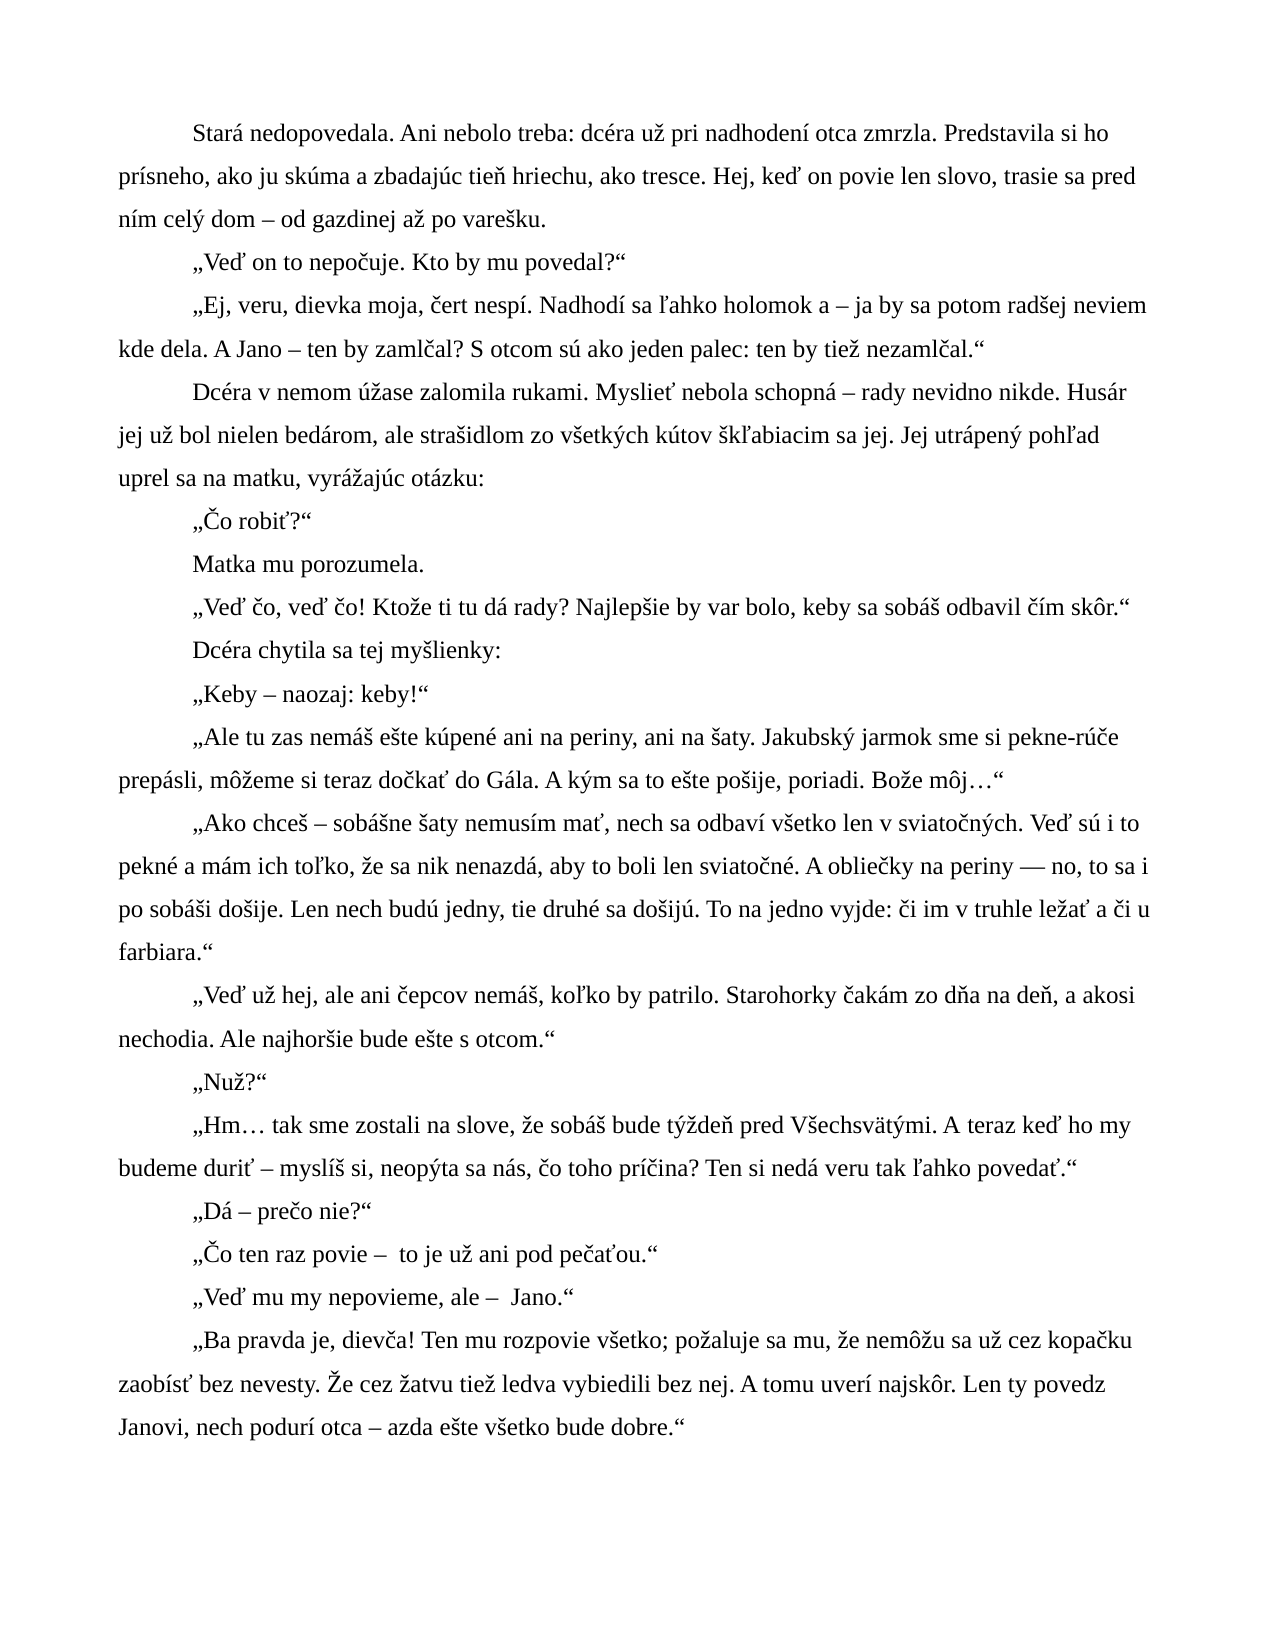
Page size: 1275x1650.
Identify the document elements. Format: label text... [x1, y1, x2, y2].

text „Ako chceš – sobášne šaty nemusím mať, nech sa odbaví všetko len v sviatočných. Veď sú i to pekné a mám ich toľko, že sa nik nenazdá, aby to boli len sviatočné. A obliečky na periny — no, to sa i po sobáši došije. Len nech budú jedny, tie druhé sa došijú. To na jedno vyjde: či im v truhle ležať a či u farbiara.“ [118, 808, 1157, 966]
text Dcéra v nemom úžase zalomila rukami. Myslieť nebola schopná – rady nevidno nikde. Husár jej už bol nielen bedárom, ale strašidlom zo všetkých kútov škľabiacim sa jej. Jej utrápený pohľad uprel sa na matku, vyrážajúc otázku: [118, 377, 1157, 492]
text Matka mu porozumela. [118, 549, 1157, 578]
text „Nuž?“ [118, 1067, 1157, 1096]
text „Dá – prečo nie?“ [118, 1196, 1157, 1225]
text „Ale tu zas nemáš ešte kúpené ani na periny, ani na šaty. Jakubský jarmok sme si pekne-rúče prepásli, môžeme si teraz dočkať do Gála. A kým sa to ešte pošije, poriadi. Bože môj…“ [118, 722, 1157, 794]
text Dcéra chytila sa tej myšlienky: [118, 636, 1157, 664]
text „Veď mu my nepovieme, ale – Jano.“ [118, 1282, 1157, 1311]
text Stará nedopovedala. Ani nebolo treba: dcéra už pri nadhodení otca zmrzla. Predstavila si ho prísneho, ako ju skúma a zbadajúc tieň hriechu, ako tresce. Hej, keď on povie len slovo, trasie sa pred ním celý dom – od gazdinej až po varešku. [118, 118, 1157, 233]
text „Čo robiť?“ [118, 506, 1157, 535]
text „Keby – naozaj: keby!“ [118, 679, 1157, 707]
text „Hm… tak sme zostali na slove, že sobáš bude týždeň pred Všechsvätými. A teraz keď ho my budeme duriť – myslíš si, neopýta sa nás, čo toho príčina? Ten si nedá veru tak ľahko povedať.“ [118, 1110, 1157, 1182]
text „Veď čo, veď čo! Ktože ti tu dá rady? Najlepšie by var bolo, keby sa sobáš odbavil čím skôr.“ [118, 592, 1157, 621]
text „Veď už hej, ale ani čepcov nemáš, koľko by patrilo. Starohorky čakám zo dňa na deň, a akosi nechodia. Ale najhoršie bude ešte s otcom.“ [118, 981, 1157, 1052]
text „Veď on to nepočuje. Kto by mu povedal?“ [118, 247, 1157, 276]
text „Ej, veru, dievka moja, čert nespí. Nadhodí sa ľahko holomok a – ja by sa potom radšej neviem kde dela. A Jano – ten by zamlčal? S otcom sú ako jeden palec: ten by tiež nezamlčal.“ [118, 291, 1157, 362]
text „Čo ten raz povie – to je už ani pod pečaťou.“ [118, 1239, 1157, 1268]
text „Ba pravda je, dievča! Ten mu rozpovie všetko; požaluje sa mu, že nemôžu sa už cez kopačku zaobísť bez nevesty. Že cez žatvu tiež ledva vybiedili bez nej. A tomu uverí najskôr. Len ty povedz Janovi, nech podurí otca – azda ešte všetko bude dobre.“ [118, 1326, 1157, 1441]
